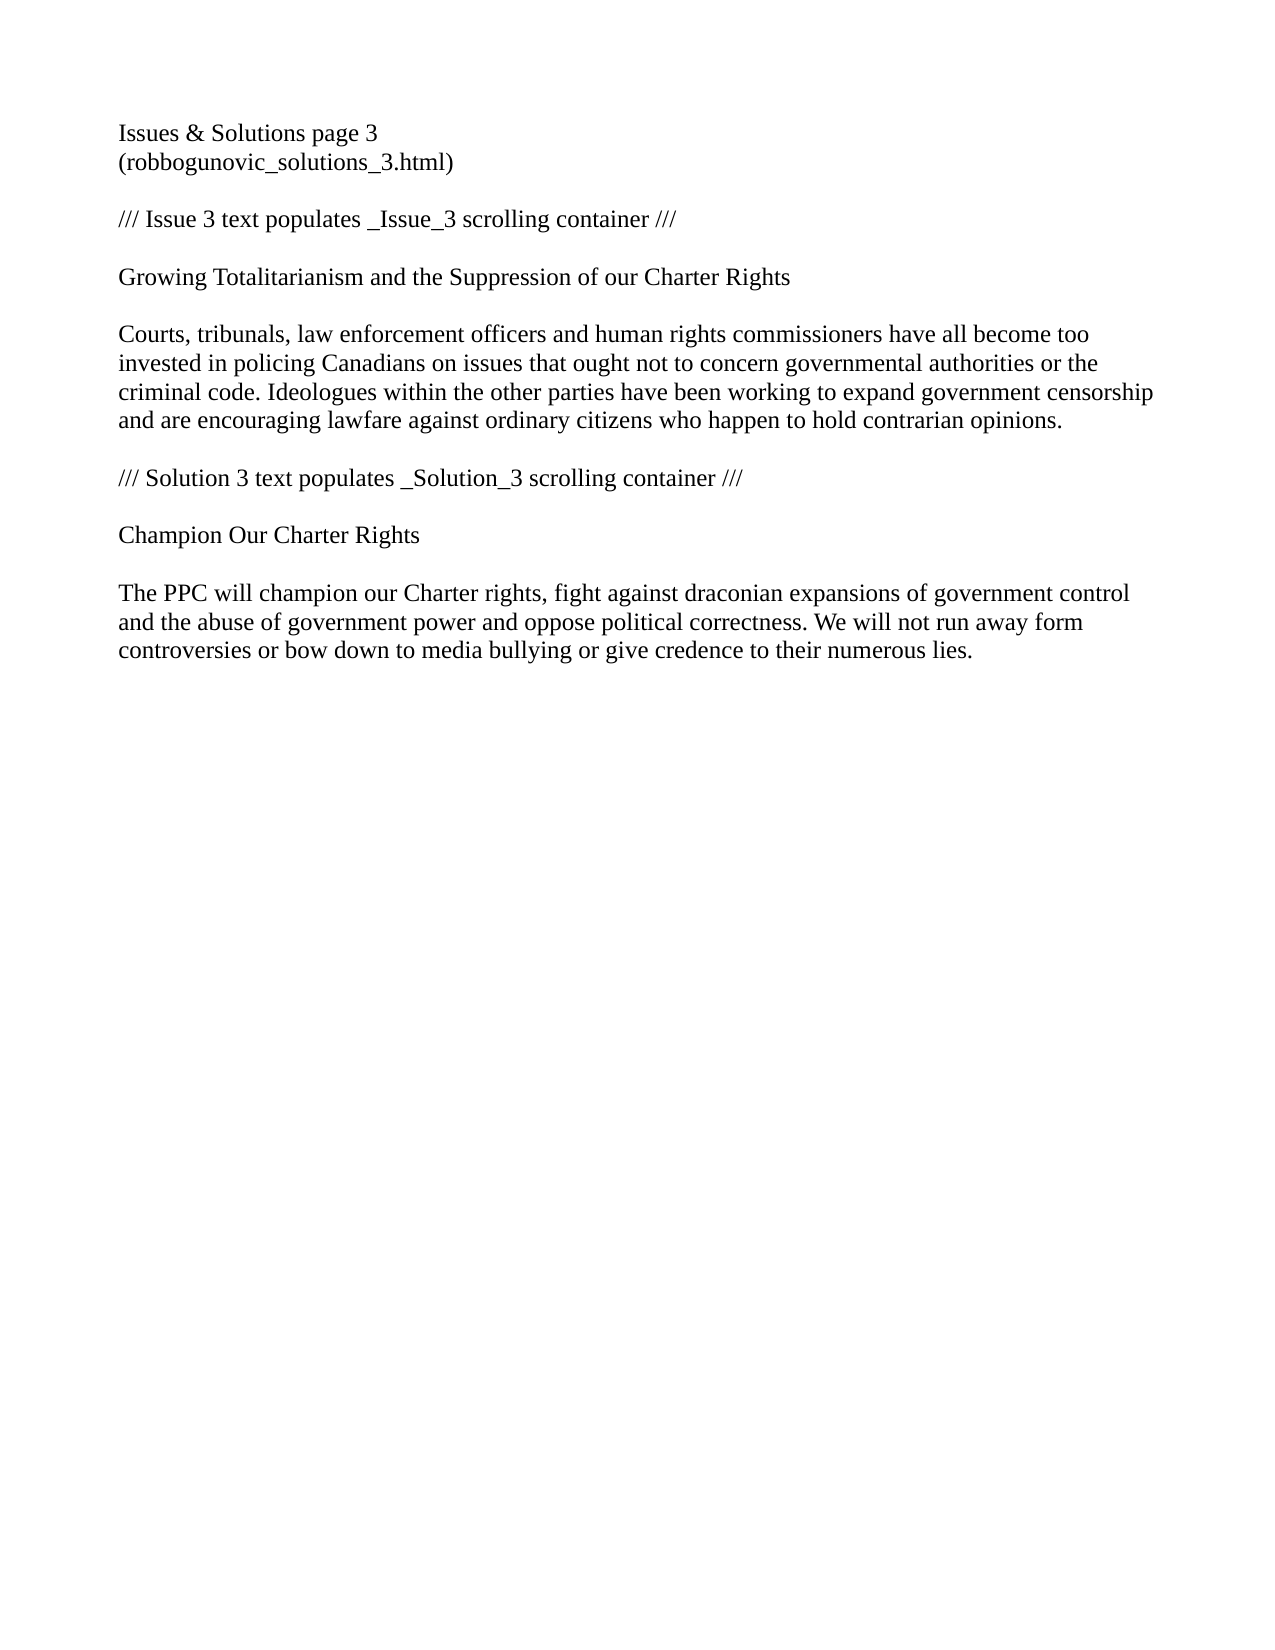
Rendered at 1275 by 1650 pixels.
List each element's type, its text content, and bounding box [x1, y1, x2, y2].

text The PPC will champion our Charter rights, fight against draconian expansions of government control and the abuse of government power and oppose political correctness. We will not run away form controversies or bow down to media bullying or give credence to their numerous lies. [118, 578, 1157, 664]
text /// Issue 3 text populates _Issue_3 scrolling container /// [118, 204, 1157, 233]
text Champion Our Charter Rights [118, 521, 1157, 549]
text Courts, tribunals, law enforcement officers and human rights commissioners have all become too invested in policing Canadians on issues that ought not to concern governmental authorities or the criminal code. Ideologues within the other parties have been working to expand government censorship and are encouraging lawfare against ordinary citizens who happen to hold contrarian opinions. [118, 319, 1157, 434]
text Growing Totalitarianism and the Suppression of our Charter Rights [118, 262, 1157, 291]
text /// Solution 3 text populates _Solution_3 scrolling container /// [118, 463, 1157, 492]
text Issues & Solutions page 3 [118, 118, 1157, 147]
text (robbogunovic_solutions_3.html) [118, 147, 1157, 176]
